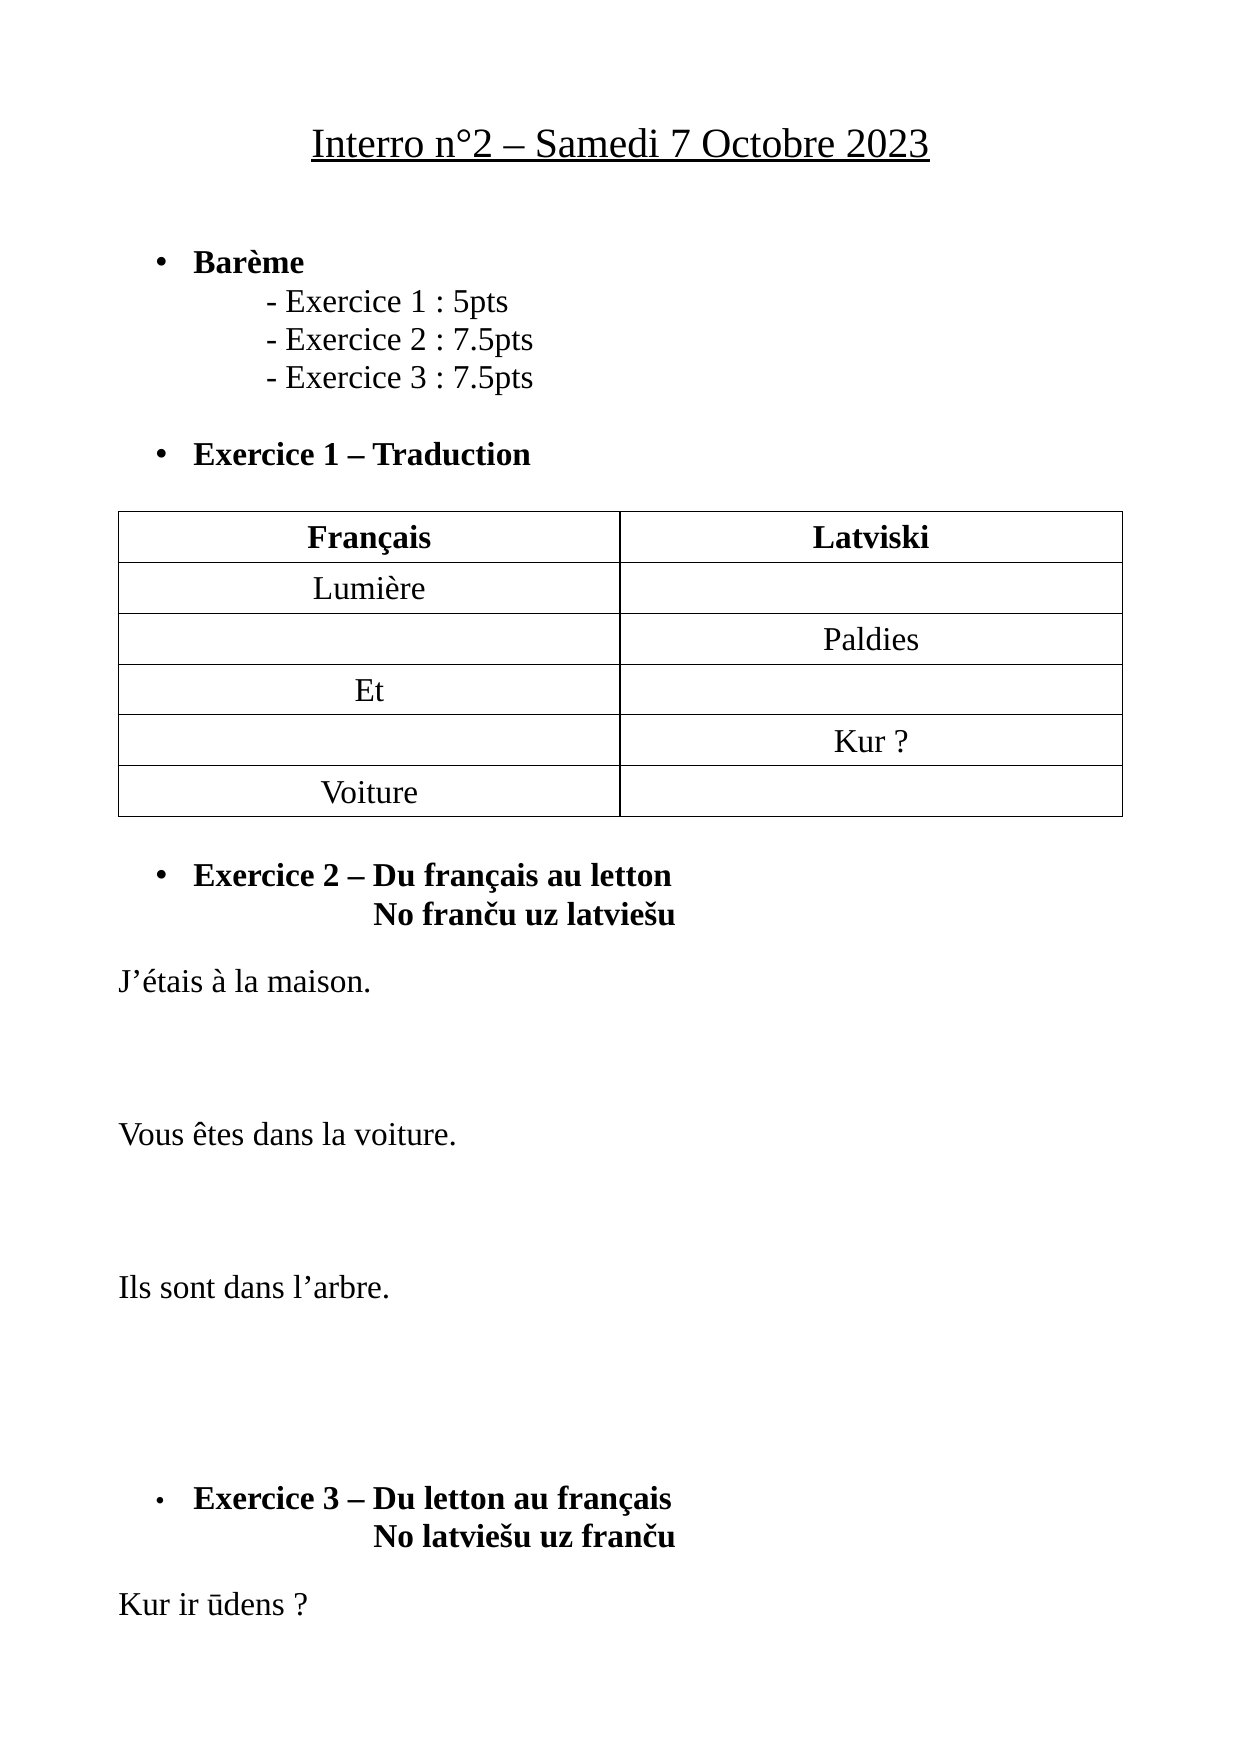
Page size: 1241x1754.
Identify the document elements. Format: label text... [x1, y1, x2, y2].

text - Exercice 2 : 7.5pts [118, 319, 1122, 358]
table_cell [621, 563, 1122, 613]
table_cell Et [119, 665, 619, 714]
table_header Français [119, 512, 619, 562]
text - Exercice 1 : 5pts [118, 281, 1122, 319]
list Exercice 1 – Traduction [156, 434, 1122, 473]
text No latviešu uz franču [118, 1517, 1122, 1555]
text Interro n°2 – Samedi 7 Octobre 2023 [118, 118, 1122, 166]
table_cell [621, 665, 1122, 714]
table_cell Paldies [621, 614, 1122, 663]
text Kur ir ūdens ? [118, 1584, 1122, 1622]
list Exercice 2 – Du français au letton [156, 855, 1122, 894]
list Barème [156, 243, 1122, 281]
text Vous êtes dans la voiture. [118, 1114, 1122, 1152]
table_cell Voiture [119, 766, 619, 816]
table_cell [621, 766, 1122, 816]
text - Exercice 3 : 7.5pts [118, 358, 1122, 396]
list Exercice 3 – Du letton au français [156, 1478, 1122, 1517]
table_header Latviski [621, 512, 1122, 562]
text J’étais à la maison. [118, 961, 1122, 999]
text No franču uz latviešu [118, 894, 1122, 932]
table_cell [119, 715, 619, 765]
table_cell Kur ? [621, 715, 1122, 765]
text Ils sont dans l’arbre. [118, 1267, 1122, 1306]
table_cell Lumière [119, 563, 619, 613]
table_cell [119, 614, 619, 663]
